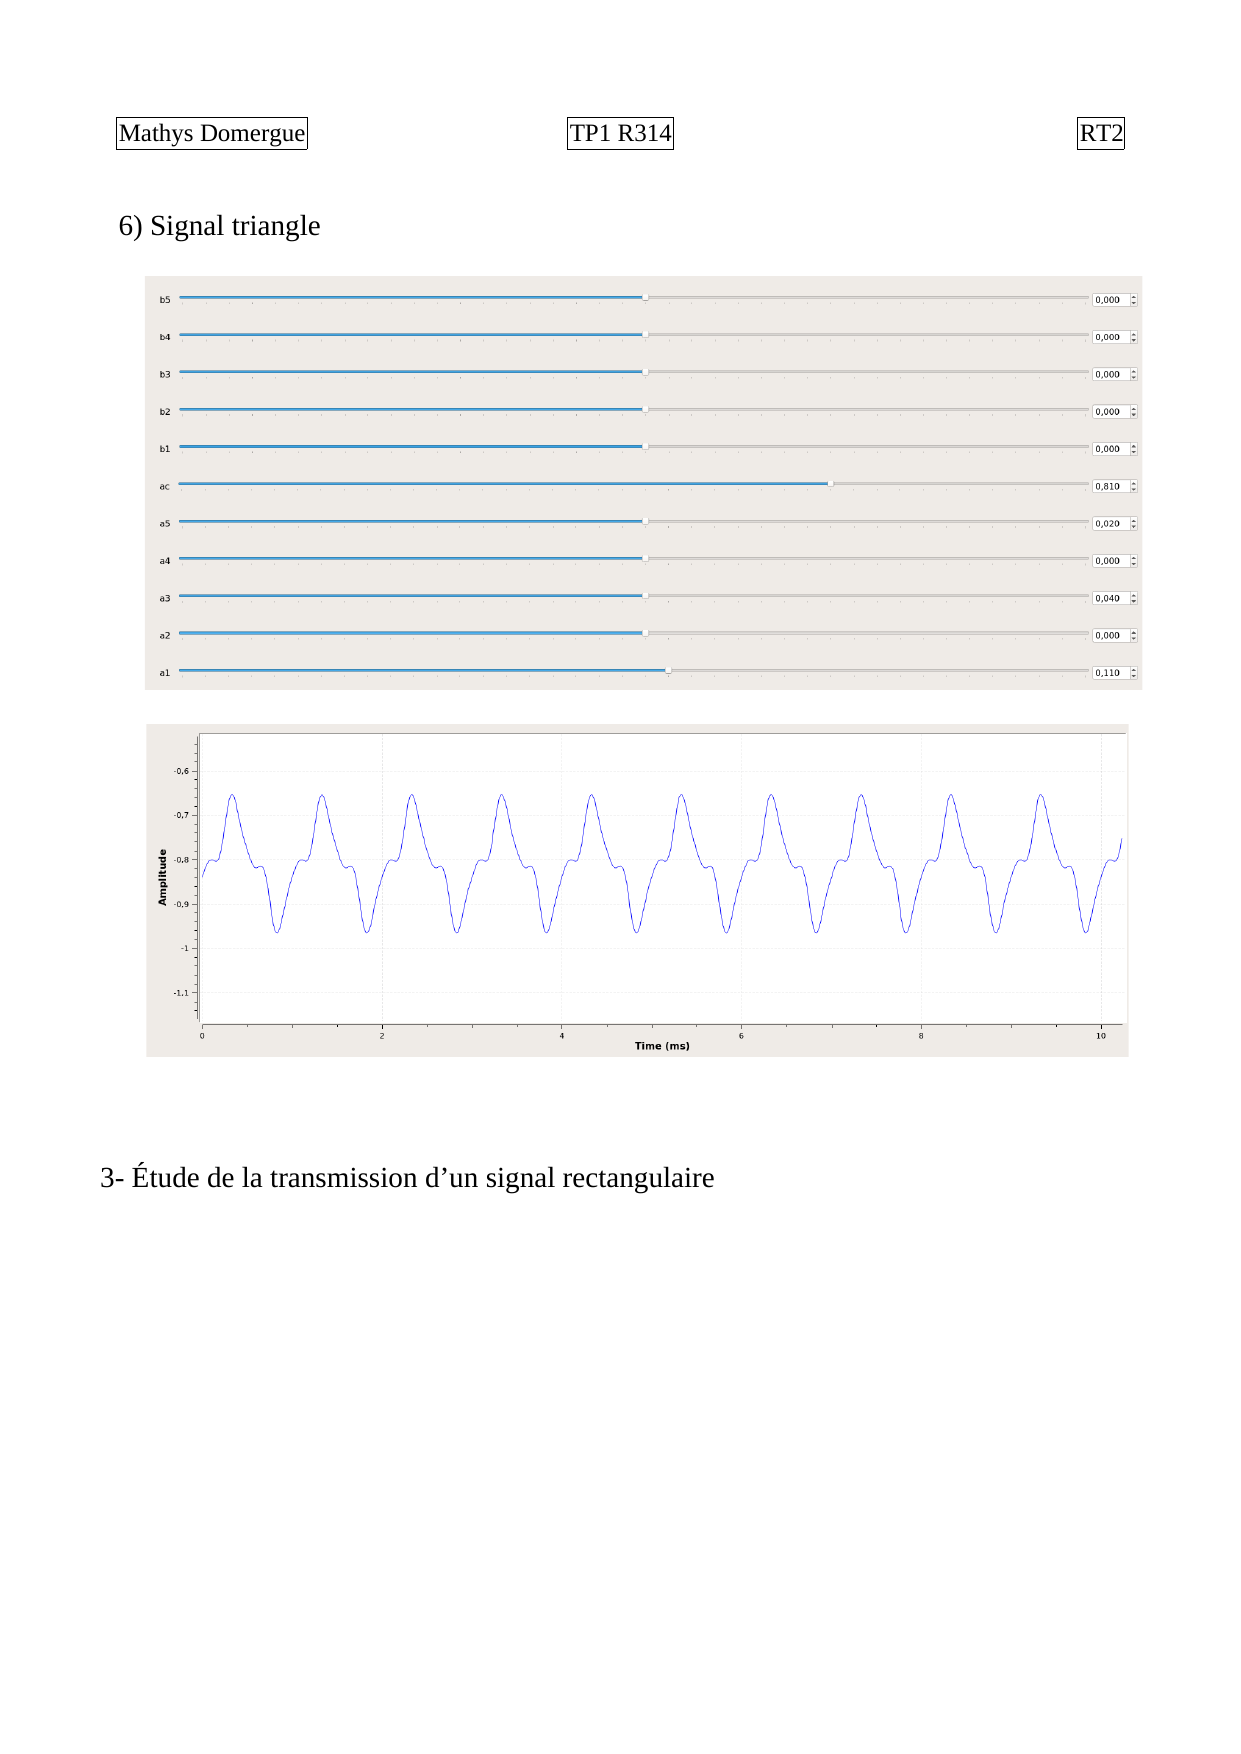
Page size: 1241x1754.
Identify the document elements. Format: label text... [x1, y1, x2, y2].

text 6) Signal triangle [118, 208, 1169, 242]
picture [146, 724, 1129, 1057]
picture [144, 276, 1143, 690]
text 3- Étude de la transmission d’un signal rectangulaire [100, 1160, 1169, 1193]
